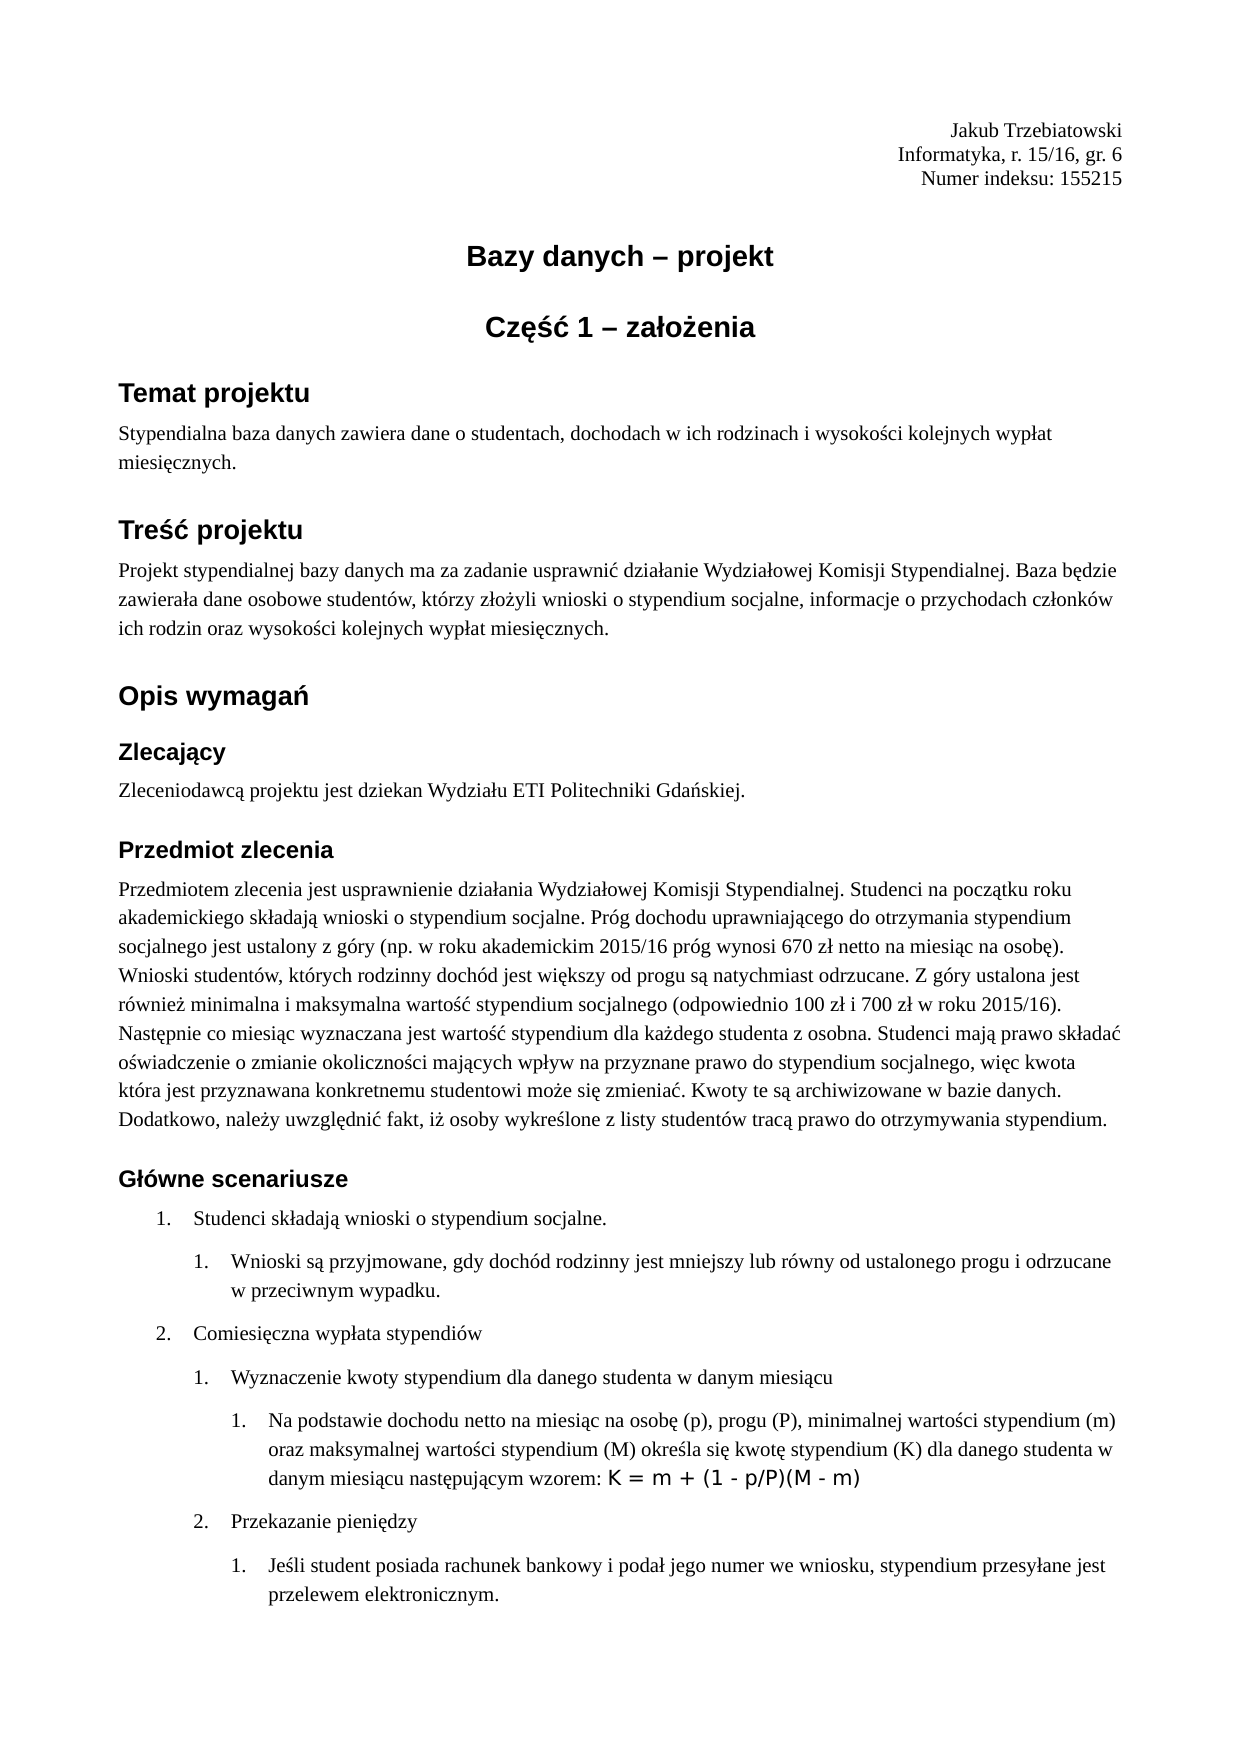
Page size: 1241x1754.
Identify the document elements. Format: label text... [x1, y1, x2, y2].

list Comiesięczna wypłata stypendiów [156, 1321, 1122, 1345]
subtitle Treść projektu [118, 514, 1122, 545]
list Wyznaczenie kwoty stypendium dla danego studenta w danym miesiącu [193, 1364, 1122, 1389]
text Jakub Trzebiatowski [118, 118, 1122, 142]
subtitle Opis wymagań [118, 680, 1122, 711]
text Stypendialna baza danych zawiera dane o studentach, dochodach w ich rodzinach i wysokości kolejnych wypłat miesięcznych. [118, 421, 1122, 474]
subtitle Część 1 – założenia [118, 310, 1122, 344]
text Projekt stypendialnej bazy danych ma za zadanie usprawnić działanie Wydziałowej Komisji Stypendialnej. Baza będzie zawierała dane osobowe studentów, którzy złożyli wnioski o stypendium socjalne, informacje o przychodach członków ich rodzin oraz wysokości kolejnych wypłat miesięcznych. [118, 558, 1122, 640]
text Informatyka, r. 15/16, gr. 6 [118, 142, 1122, 166]
text Numer indeksu: 155215 [118, 166, 1122, 190]
subtitle Przedmiot zlecenia [118, 836, 1122, 864]
list Studenci składają wnioski o stypendium socjalne. [156, 1205, 1122, 1229]
list Na podstawie dochodu netto na miesiąc na osobę (p), progu (P), minimalnej wartości stypendium (m) oraz maksymalnej wartości stypendium (M) określa się kwotę stypendium (K) dla danego studenta w danym miesiącu następującym wzorem: K = m + (1 - p/P)(M - m) [231, 1408, 1122, 1490]
subtitle Bazy danych – projekt [118, 239, 1122, 273]
subtitle Główne scenariusze [118, 1165, 1122, 1193]
subtitle Zlecający [118, 738, 1122, 766]
list Jeśli student posiada rachunek bankowy i podał jego numer we wniosku, stypendium przesyłane jest przelewem elektronicznym. [231, 1553, 1122, 1606]
subtitle Temat projektu [118, 377, 1122, 408]
text Przedmiotem zlecenia jest usprawnienie działania Wydziałowej Komisji Stypendialnej. Studenci na początku roku akademickiego składają wnioski o stypendium socjalne. Próg dochodu uprawniającego do otrzymania stypendium socjalnego jest ustalony z góry (np. w roku akademickim 2015/16 próg wynosi 670 zł netto na miesiąc na osobę). Wnioski studentów, których rodzinny dochód jest większy od progu są natychmiast odrzucane. Z góry ustalona jest również minimalna i maksymalna wartość stypendium socjalnego (odpowiednio 100 zł i 700 zł w roku 2015/16). Następnie co miesiąc wyznaczana jest wartość stypendium dla każdego studenta z osobna. Studenci mają prawo składać oświadczenie o zmianie okoliczności mających wpływ na przyznane prawo do stypendium socjalnego, więc kwota która jest przyznawana konkretnemu studentowi może się zmieniać. Kwoty te są archiwizowane w bazie danych. Dodatkowo, należy uwzględnić fakt, iż osoby wykreślone z listy studentów tracą prawo do otrzymywania stypendium. [118, 876, 1122, 1131]
list Przekazanie pieniędzy [193, 1509, 1122, 1533]
list Wnioski są przyjmowane, gdy dochód rodzinny jest mniejszy lub równy od ustalonego progu i odrzucane w przeciwnym wypadku. [193, 1249, 1122, 1302]
text Zleceniodawcą projektu jest dziekan Wydziału ETI Politechniki Gdańskiej. [118, 778, 1122, 802]
